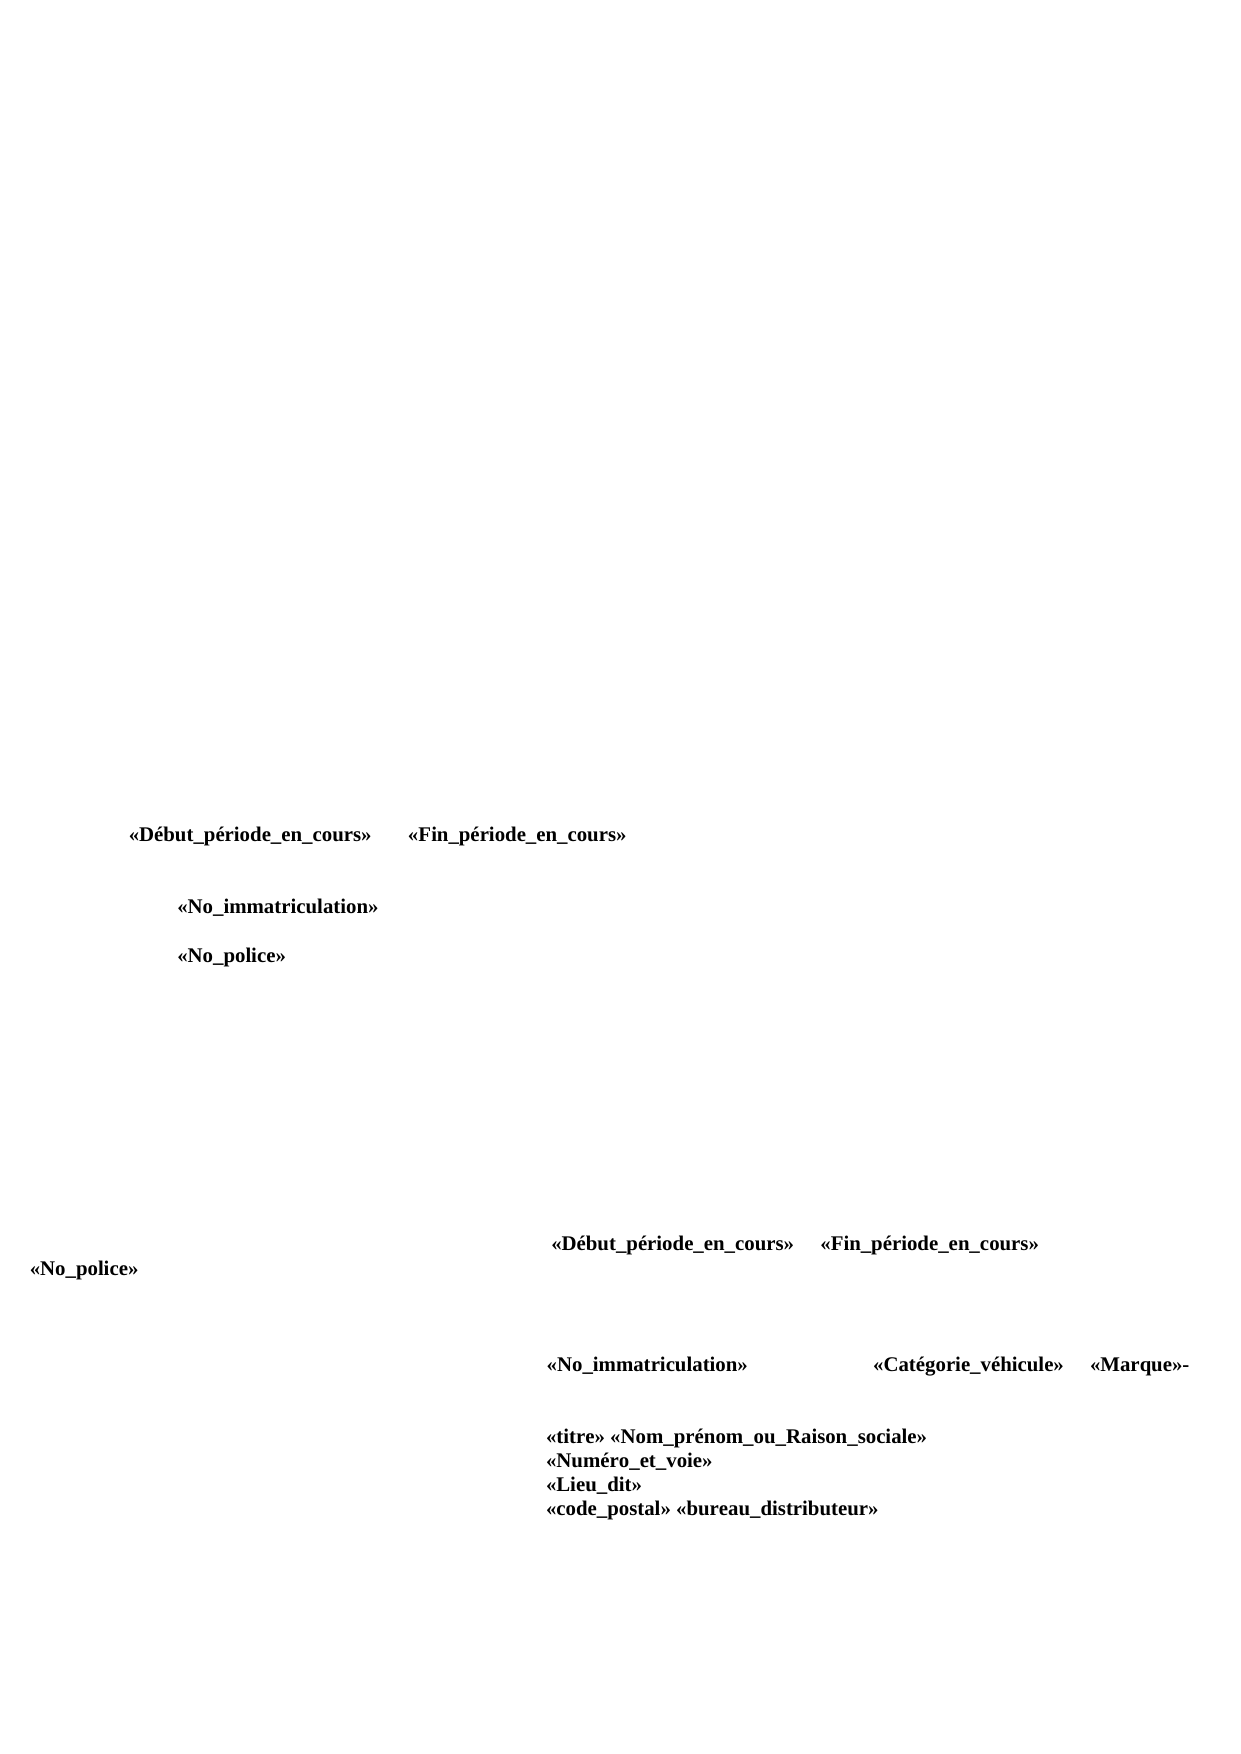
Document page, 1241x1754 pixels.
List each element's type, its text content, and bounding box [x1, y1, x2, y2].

text «No_immatriculation» [103, 894, 1212, 918]
text «No_police» [29, 943, 1212, 967]
text «titre» «Nom_prénom_ou_Raison_sociale» [29, 1424, 1212, 1448]
text «Lieu_dit» [29, 1472, 1212, 1496]
text «Numéro_et_voie» [29, 1448, 1212, 1472]
text «No_immatriculation» «Catégorie_véhicule» «Marque»- [546, 1352, 1212, 1376]
text «code_postal» «bureau_distributeur» [29, 1496, 1212, 1520]
text «Début_période_en_cours» «Fin_période_en_cours» «No_police» [29, 1231, 1212, 1279]
text «Début_période_en_cours» «Fin_période_en_cours» [29, 822, 1212, 846]
